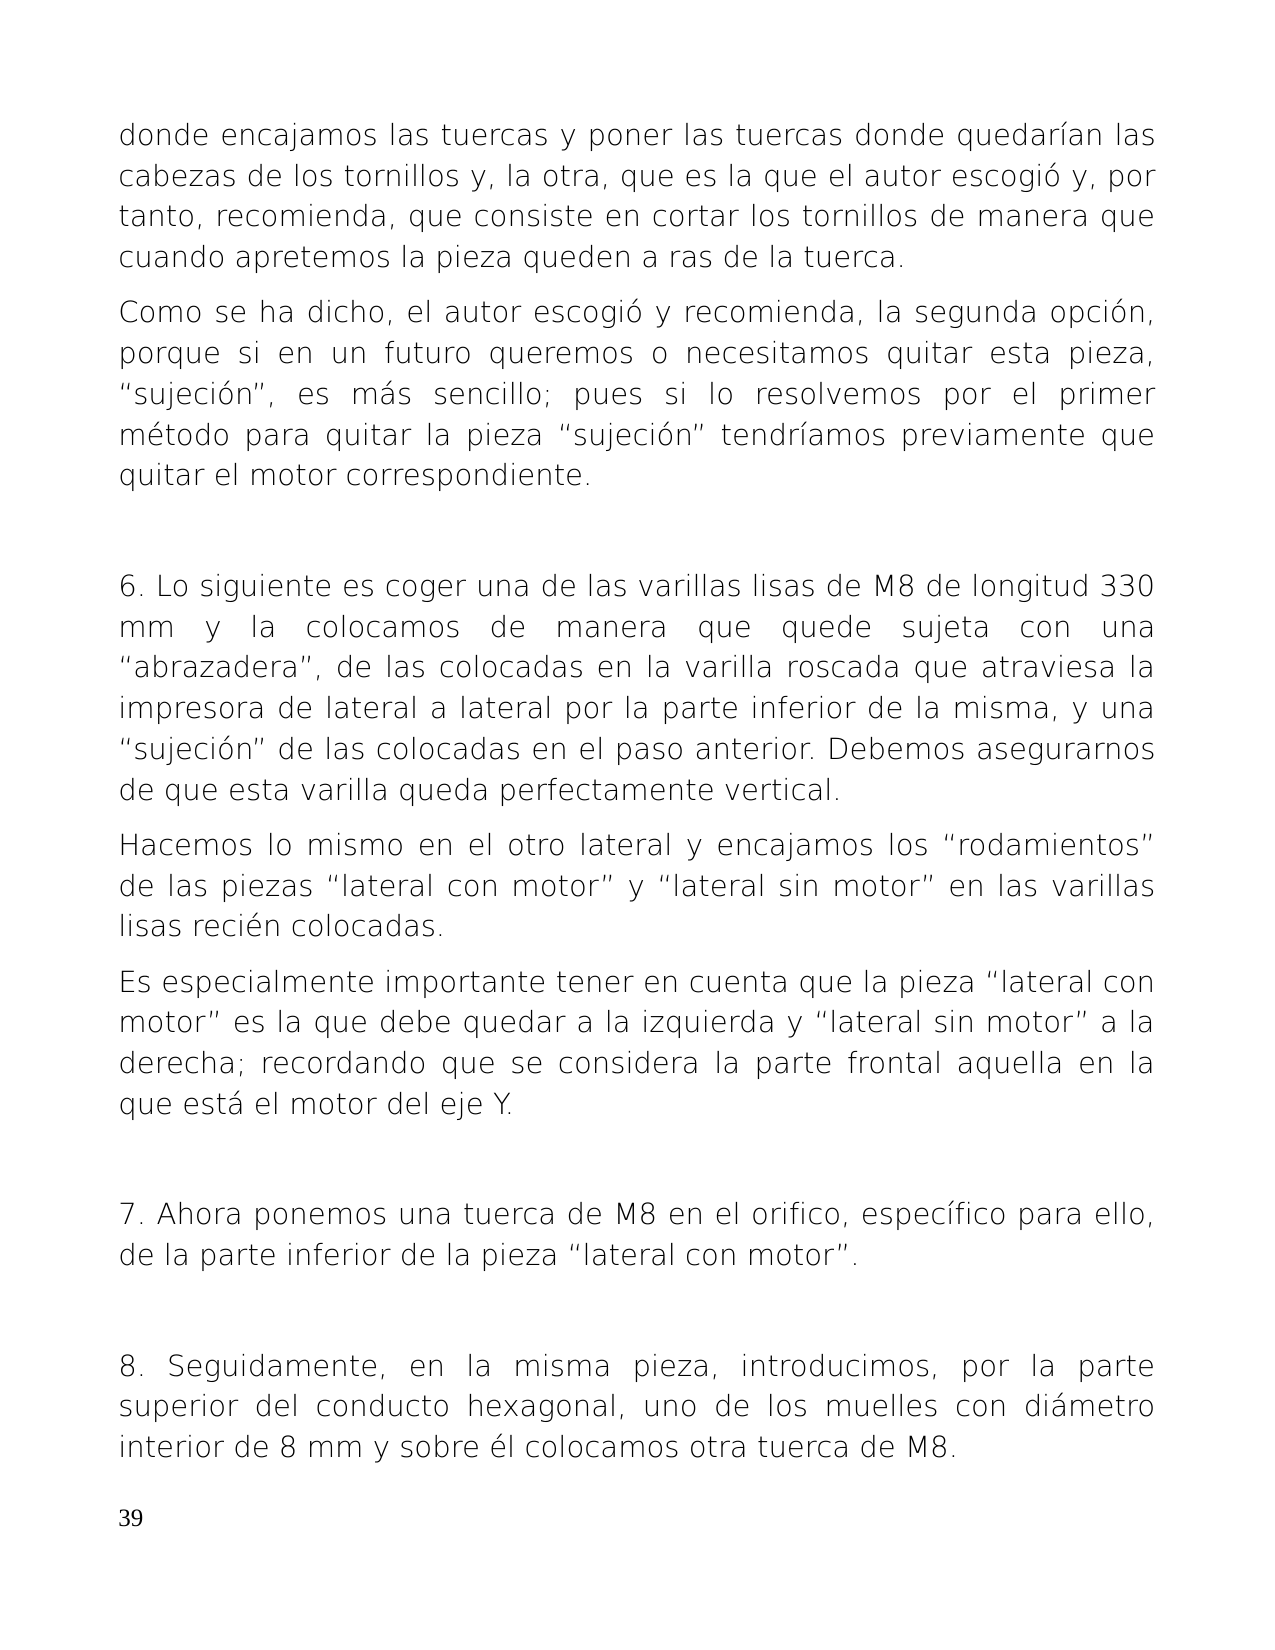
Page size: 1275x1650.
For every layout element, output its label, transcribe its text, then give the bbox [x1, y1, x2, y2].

text Es especialmente importante tener en cuenta que la pieza “lateral con motor” es la que debe quedar a la izquierda y “lateral sin motor” a la derecha; recordando que se considera la parte frontal aquella en la que está el motor del eje Y. [118, 965, 1157, 1121]
text 7. Ahora ponemos una tuerca de M8 en el orifico, específico para ello, de la parte inferior de la pieza “lateral con motor”. [118, 1198, 1157, 1272]
text 8. Seguidamente, en la misma pieza, introducimos, por la parte superior del conducto hexagonal, uno de los muelles con diámetro interior de 8 mm y sobre él colocamos otra tuerca de M8. [118, 1349, 1157, 1464]
text donde encajamos las tuercas y poner las tuercas donde quedarían las cabezas de los tornillos y, la otra, que es la que el autor escogió y, por tanto, recomienda, que consiste en cortar los tornillos de manera que cuando apretemos la pieza queden a ras de la tuerca. [118, 118, 1157, 274]
text Como se ha dicho, el autor escogió y recomienda, la segunda opción, porque si en un futuro queremos o necesitamos quitar esta pieza, “sujeción”, es más sencillo; pues si lo resolvemos por el primer método para quitar la pieza “sujeción” tendríamos previamente que quitar el motor correspondiente. [118, 296, 1157, 492]
text 6. Lo siguiente es coger una de las varillas lisas de M8 de longitud 330 mm y la colocamos de manera que quede sujeta con una “abrazadera”, de las colocadas en la varilla roscada que atraviesa la impresora de lateral a lateral por la parte inferior de la misma, y una “sujeción” de las colocadas en el paso anterior. Debemos asegurarnos de que esta varilla queda perfectamente vertical. [118, 569, 1157, 807]
text Hacemos lo mismo en el otro lateral y encajamos los “rodamientos” de las piezas “lateral con motor” y “lateral sin motor” en las varillas lisas recién colocadas. [118, 828, 1157, 943]
